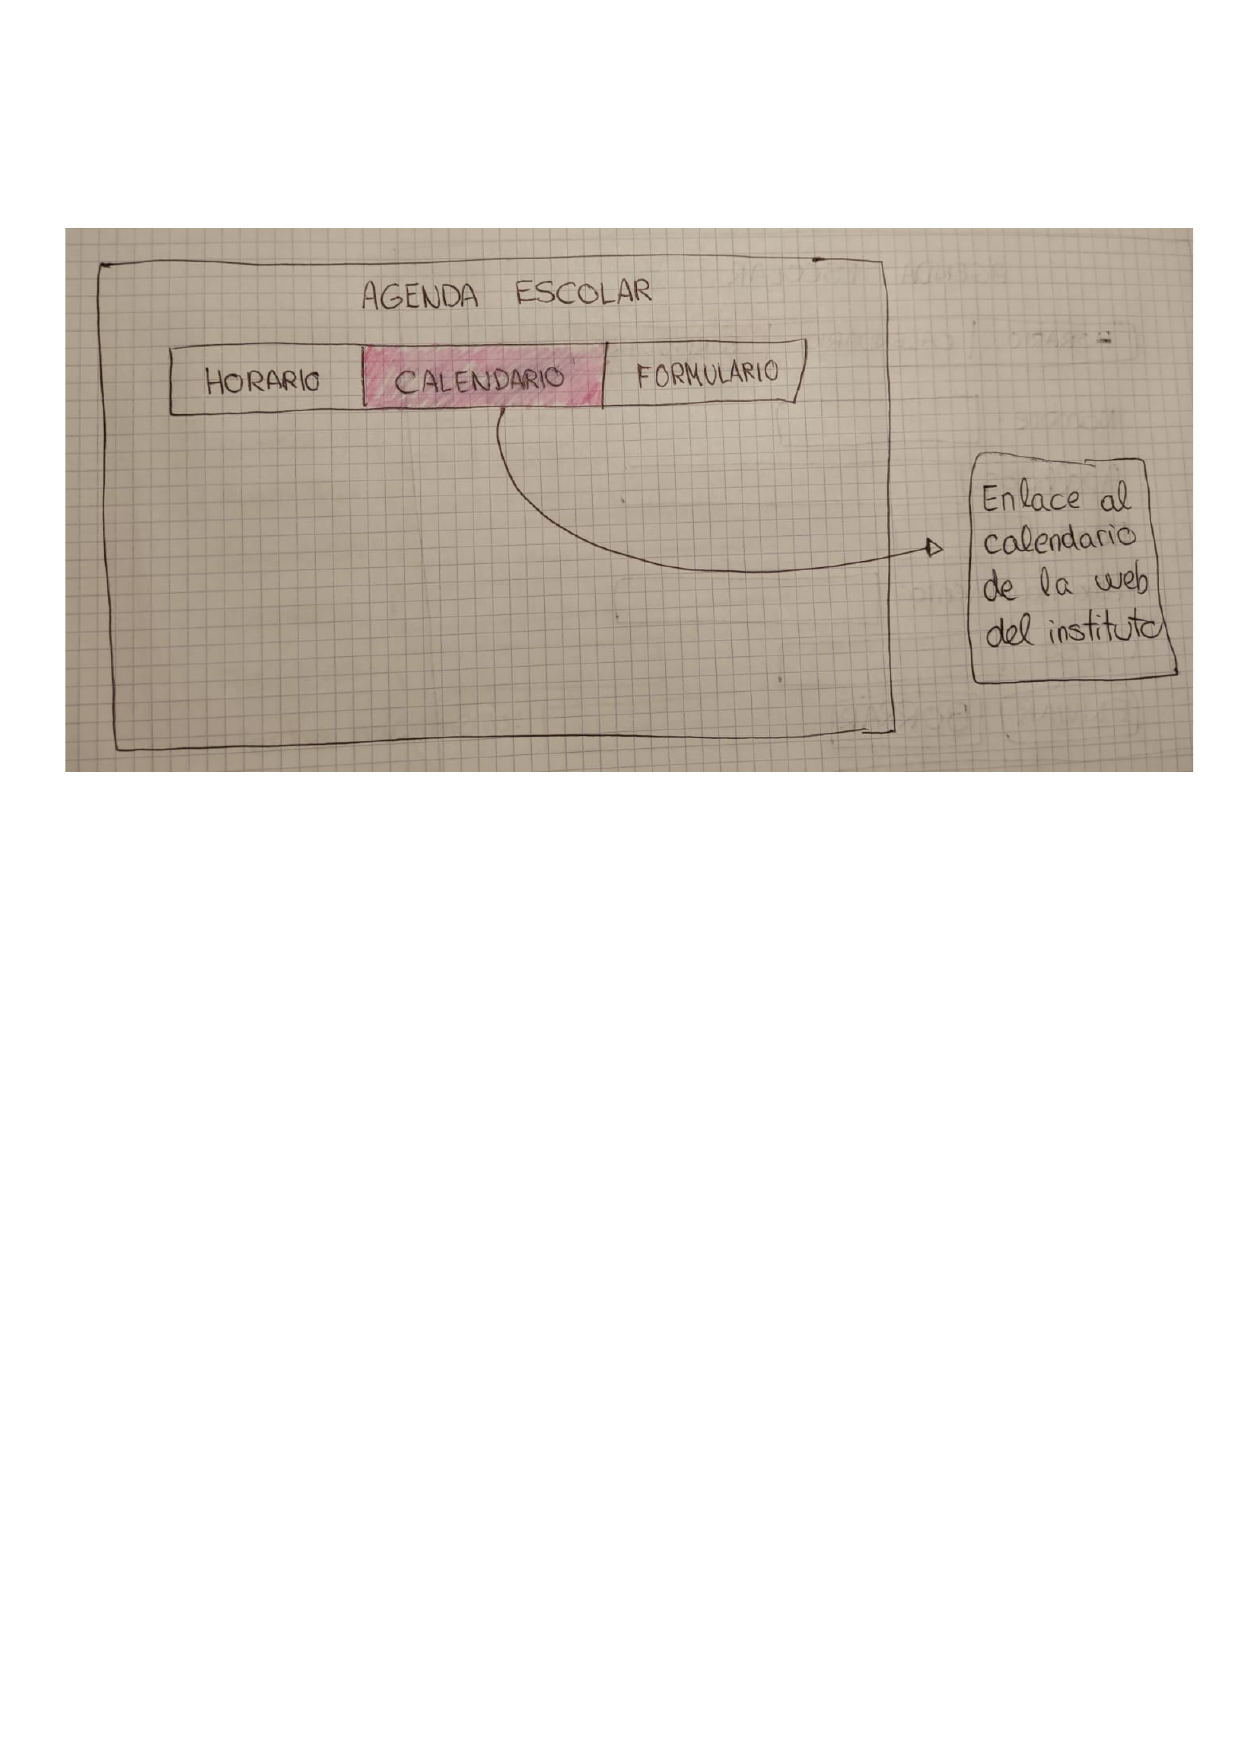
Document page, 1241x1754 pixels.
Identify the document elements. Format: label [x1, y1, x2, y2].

picture [65, 228, 1194, 772]
